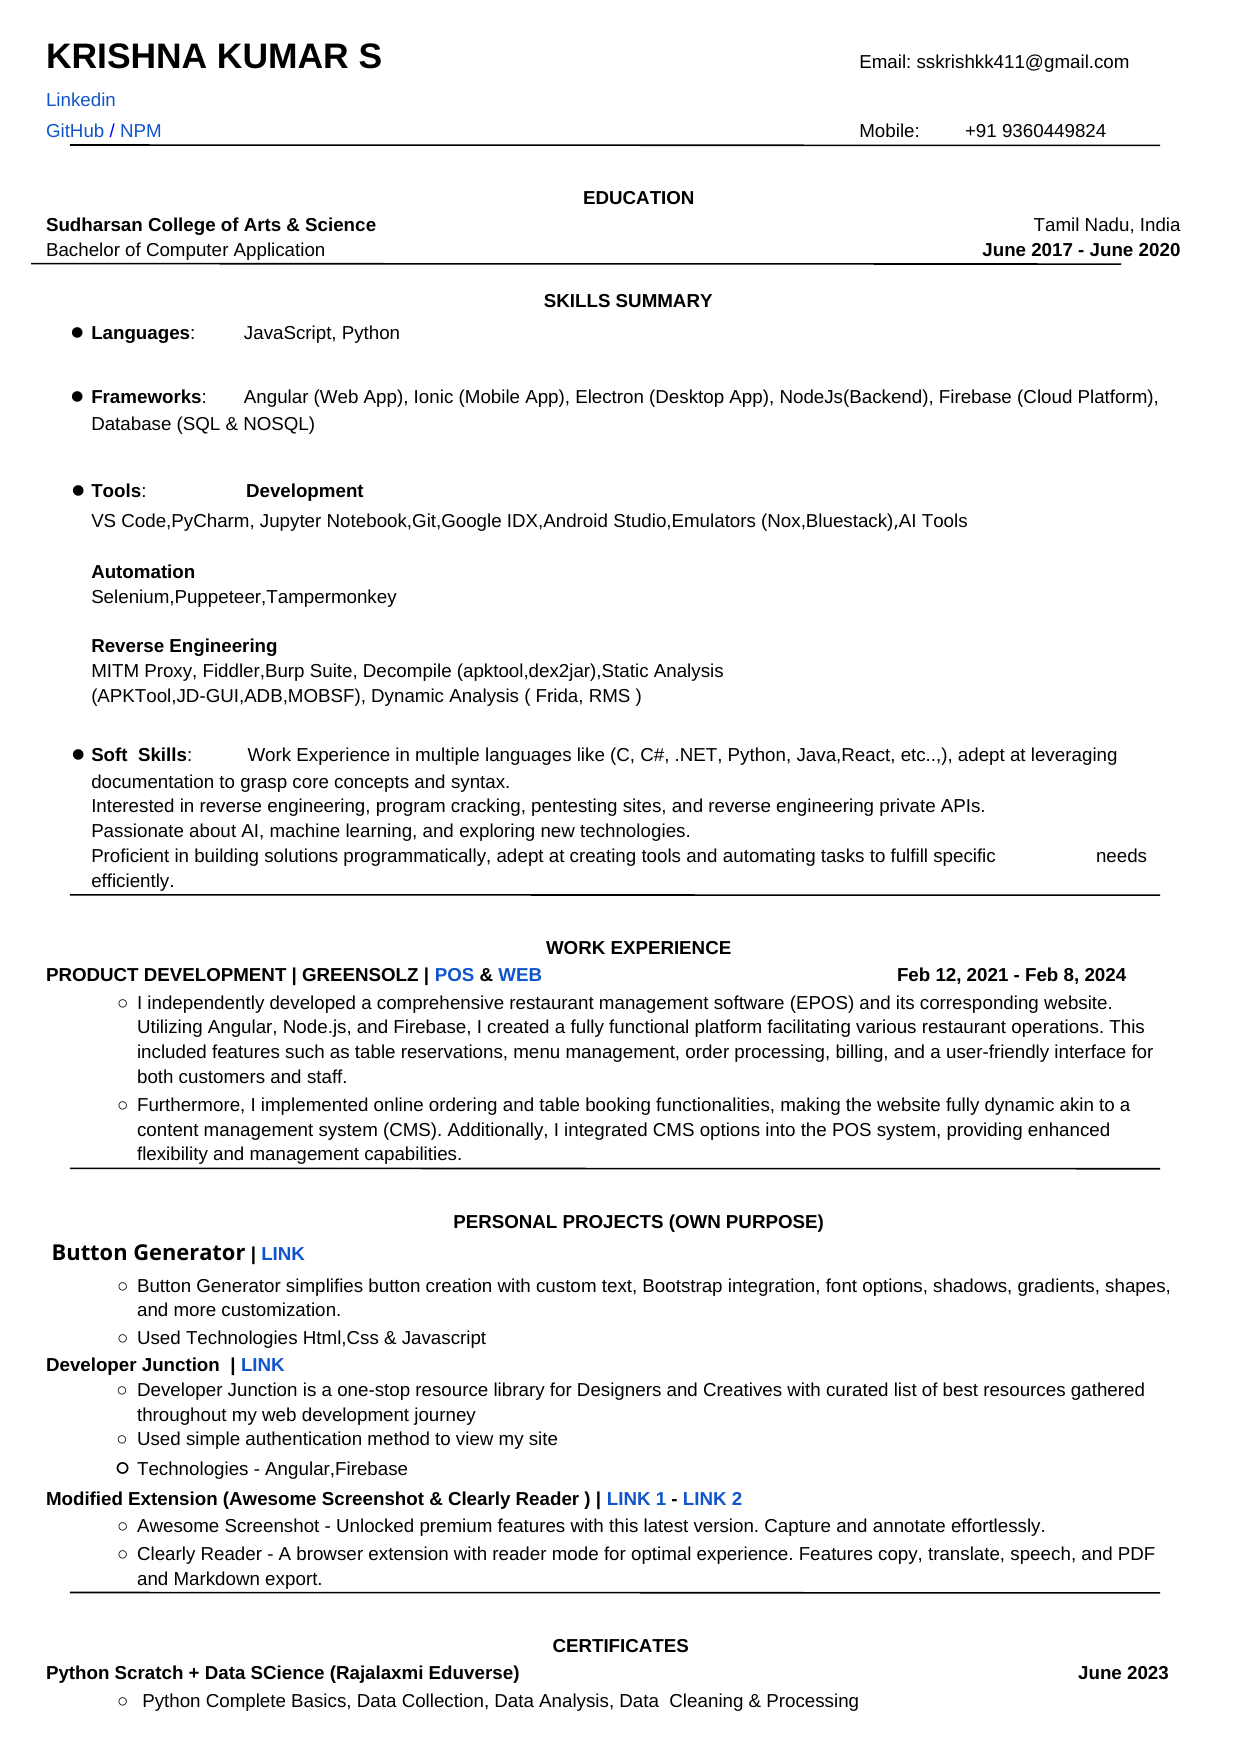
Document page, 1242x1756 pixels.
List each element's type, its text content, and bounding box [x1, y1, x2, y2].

list Clearly Reader - A browser extension with reader mode for optimal experience. Features copy, translate, speech, and PDF and Markdown export. [117, 1542, 1182, 1589]
list Used Technologies Html,Css & Javascript [117, 1327, 1182, 1348]
subtitle PERSONAL PROJECTS (OWN PURPOSE) [70, 1211, 1182, 1232]
list Soft Skills: Work Experience in multiple languages like (C, C#, .NET, Python, Java,React, etc..,), adept at leveraging documentation to grasp core concepts and syntax. Interested in reverse engineering, program cracking, pentesting sites, and reverse engineering private APIs. Passionate about AI, machine learning, and exploring new technologies. Proficient in building solutions programmatically, adept at creating tools and automating tasks to fulfill specific needs efficiently. [71, 739, 1182, 891]
list I independently developed a comprehensive restaurant management software (EPOS) and its corresponding website. Utilizing Angular, Node.js, and Firebase, I created a fully functional platform facilitating various restaurant operations. This included features such as table reservations, menu management, order processing, billing, and a user-friendly interface for both customers and staff. [117, 991, 1182, 1087]
subtitle Button Generator | LINK [46, 1237, 1182, 1267]
subtitle PRODUCT DEVELOPMENT | GREENSOLZ | POS & WEB Feb 12, 2021 - Feb 8, 2024 [46, 964, 1182, 985]
list Frameworks: Angular (Web App), Ionic (Mobile App), Electron (Desktop App), NodeJs(Backend), Firebase (Cloud Platform), Database (SQL & NOSQL) [70, 381, 1182, 466]
list Technologies - Angular,Firebase [116, 1453, 1182, 1481]
text KRISHNA KUMAR S Email: sskrishkk411@gmail.com [46, 36, 1182, 76]
list Used simple authentication method to view my site [116, 1428, 1182, 1450]
subtitle Modified Extension (Awesome Screenshot & Clearly Reader ) | LINK 1 - LINK 2 [46, 1487, 1182, 1509]
list Button Generator simplifies button creation with custom text, Bootstrap integration, font options, shadows, gradients, shapes, and more customization. [117, 1274, 1182, 1321]
list Developer Junction is a one-stop resource library for Designers and Creatives with curated list of best resources gathered throughout my web development journey [116, 1379, 1182, 1425]
list Awesome Screenshot - Unlocked premium features with this latest version. Capture and annotate effortlessly. [117, 1515, 1182, 1537]
subtitle CERTIFICATES [58, 1635, 1182, 1656]
subtitle Python Scratch + Data SCience (Rajalaxmi Eduverse) June 2023 [46, 1662, 1182, 1683]
list Furthermore, I implemented online ordering and table booking functionalities, making the website fully dynamic akin to a content management system (CMS). Additionally, I integrated CMS options into the POS system, providing enhanced flexibility and management capabilities. [117, 1093, 1182, 1165]
subtitle SKILLS SUMMARY [74, 290, 1182, 312]
text Sudharsan College of Arts & Science Tamil Nadu, India [31, 214, 1182, 235]
subtitle Bachelor of Computer Application June 2017 - June 2020 [31, 238, 1182, 285]
list Languages: JavaScript, Python [70, 317, 1182, 377]
subtitle EDUCATION [70, 187, 1182, 208]
list Python Complete Basics, Data Collection, Data Analysis, Data Cleaning & Processing [117, 1689, 1182, 1711]
subtitle WORK EXPERIENCE [70, 937, 1182, 958]
text Linkedin [46, 89, 1182, 110]
text GitHub / NPM Mobile: +91 9360449824 [46, 120, 1182, 141]
list Tools: Development VS Code,PyCharm, Jupyter Notebook,Git,Google IDX,Android Studio,Emulators (Nox,Bluestack),AI Tools Automation Selenium,Puppeteer,Tampermonkey Reverse Engineering MITM Proxy, Fiddler,Burp Suite, Decompile (apktool,dex2jar),Static Analysis (APKTool,JD-GUI,ADB,MOBSF), Dynamic Analysis ( Frida, RMS ) [71, 475, 1182, 731]
subtitle Developer Junction | LINK [46, 1354, 1182, 1375]
